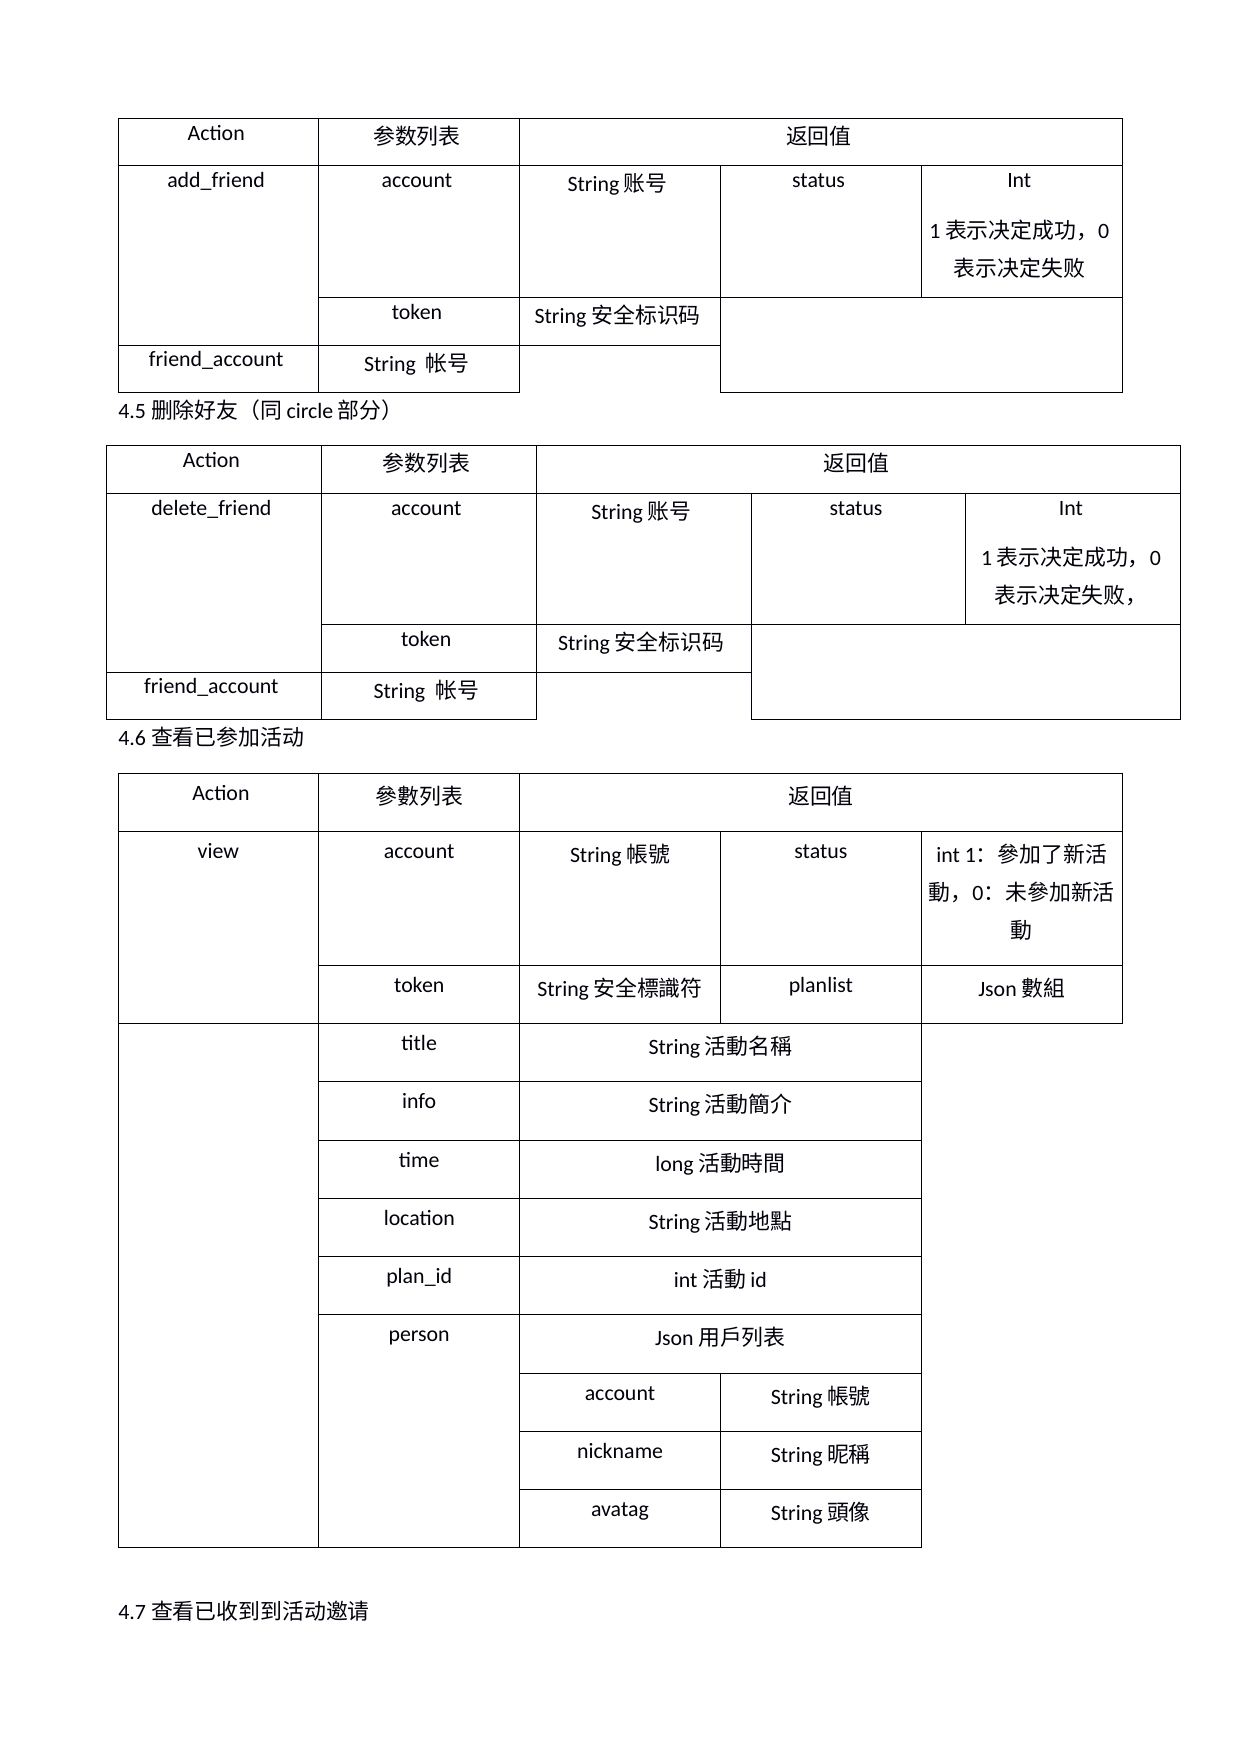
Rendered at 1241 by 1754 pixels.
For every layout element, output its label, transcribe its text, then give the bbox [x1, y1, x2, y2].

table_cell account [319, 832, 519, 965]
table_cell [752, 625, 1180, 719]
table_header Action [119, 119, 318, 165]
table_cell [922, 1489, 1122, 1547]
table_header 參數列表 [319, 774, 519, 831]
table_cell [922, 1314, 1122, 1372]
table_cell String活動名稱 [520, 1024, 921, 1081]
table_cell [922, 1431, 1122, 1489]
table_cell String頭像 [721, 1490, 921, 1547]
table_header 参数列表 [319, 119, 519, 165]
table_cell status [721, 832, 921, 965]
table_cell token [322, 625, 536, 672]
table_cell nickname [520, 1432, 720, 1489]
table_cell account [319, 166, 519, 297]
table_cell [922, 1081, 1122, 1139]
table_cell account [520, 1374, 720, 1431]
table_cell [537, 673, 751, 719]
table_cell location [319, 1199, 519, 1256]
table_cell String昵稱 [721, 1432, 921, 1489]
table_cell [922, 1024, 1122, 1081]
table_cell status [721, 166, 921, 297]
table_cell avatag [520, 1490, 720, 1547]
table_cell [922, 1373, 1122, 1431]
table_cell String帳號 [520, 832, 720, 965]
table_cell [520, 346, 720, 392]
table_cell String 安全标识码 [520, 298, 720, 344]
table_cell token [319, 298, 519, 344]
table_cell int 活動id [520, 1257, 921, 1314]
table_cell friend_account [119, 346, 318, 392]
text 4.5 删除好友（同circle部分） [118, 393, 1122, 424]
table_cell planlist [721, 966, 921, 1023]
table_cell friend_account [107, 673, 321, 719]
text 4.7 查看已收到到活动邀请 [118, 1594, 1122, 1626]
table_cell view [119, 832, 318, 1023]
table_header Action [119, 774, 318, 831]
table_cell info [319, 1082, 519, 1139]
table_cell title [319, 1024, 519, 1081]
table_cell String账号 [537, 494, 751, 624]
table_cell [922, 1256, 1122, 1314]
table_cell status [752, 494, 965, 624]
table_cell String帳號 [721, 1374, 921, 1431]
table_cell long活動時間 [520, 1141, 921, 1198]
table_cell int 1：參加了新活動，0：未參加新活動 [922, 832, 1122, 965]
table_cell String 帐号 [322, 673, 536, 719]
table_header 返回值 [537, 446, 1180, 493]
table_cell time [319, 1141, 519, 1198]
table_cell String 安全标识码 [537, 625, 751, 672]
table_cell String活動地點 [520, 1199, 921, 1256]
table_header 返回值 [520, 119, 1122, 165]
table_cell [922, 1198, 1122, 1256]
table_cell account [322, 494, 536, 624]
table_cell person [319, 1315, 519, 1547]
table_cell Int 1表示决定成功，0表示决定失败， [966, 494, 1180, 624]
table_header Action [107, 446, 321, 493]
table_cell add_friend [119, 166, 318, 344]
table_cell delete_friend [107, 494, 321, 672]
table_cell String安全標識符 [520, 966, 720, 1023]
table_header 参数列表 [322, 446, 536, 493]
table_header 返回值 [520, 774, 1122, 831]
table_cell [922, 1140, 1122, 1198]
text 4.6 查看已参加活动 [118, 720, 1122, 752]
table_cell String活動簡介 [520, 1082, 921, 1139]
table_cell String 帐号 [319, 346, 519, 392]
table_cell Json用戶列表 [520, 1315, 921, 1372]
table_cell Int 1表示决定成功，0表示决定失败 [922, 166, 1122, 297]
table_cell [119, 1024, 318, 1547]
table_cell token [319, 966, 519, 1023]
table_cell String账号 [520, 166, 720, 297]
table_cell plan_id [319, 1257, 519, 1314]
table_cell Json數組 [922, 966, 1122, 1023]
table_cell [721, 298, 1122, 392]
